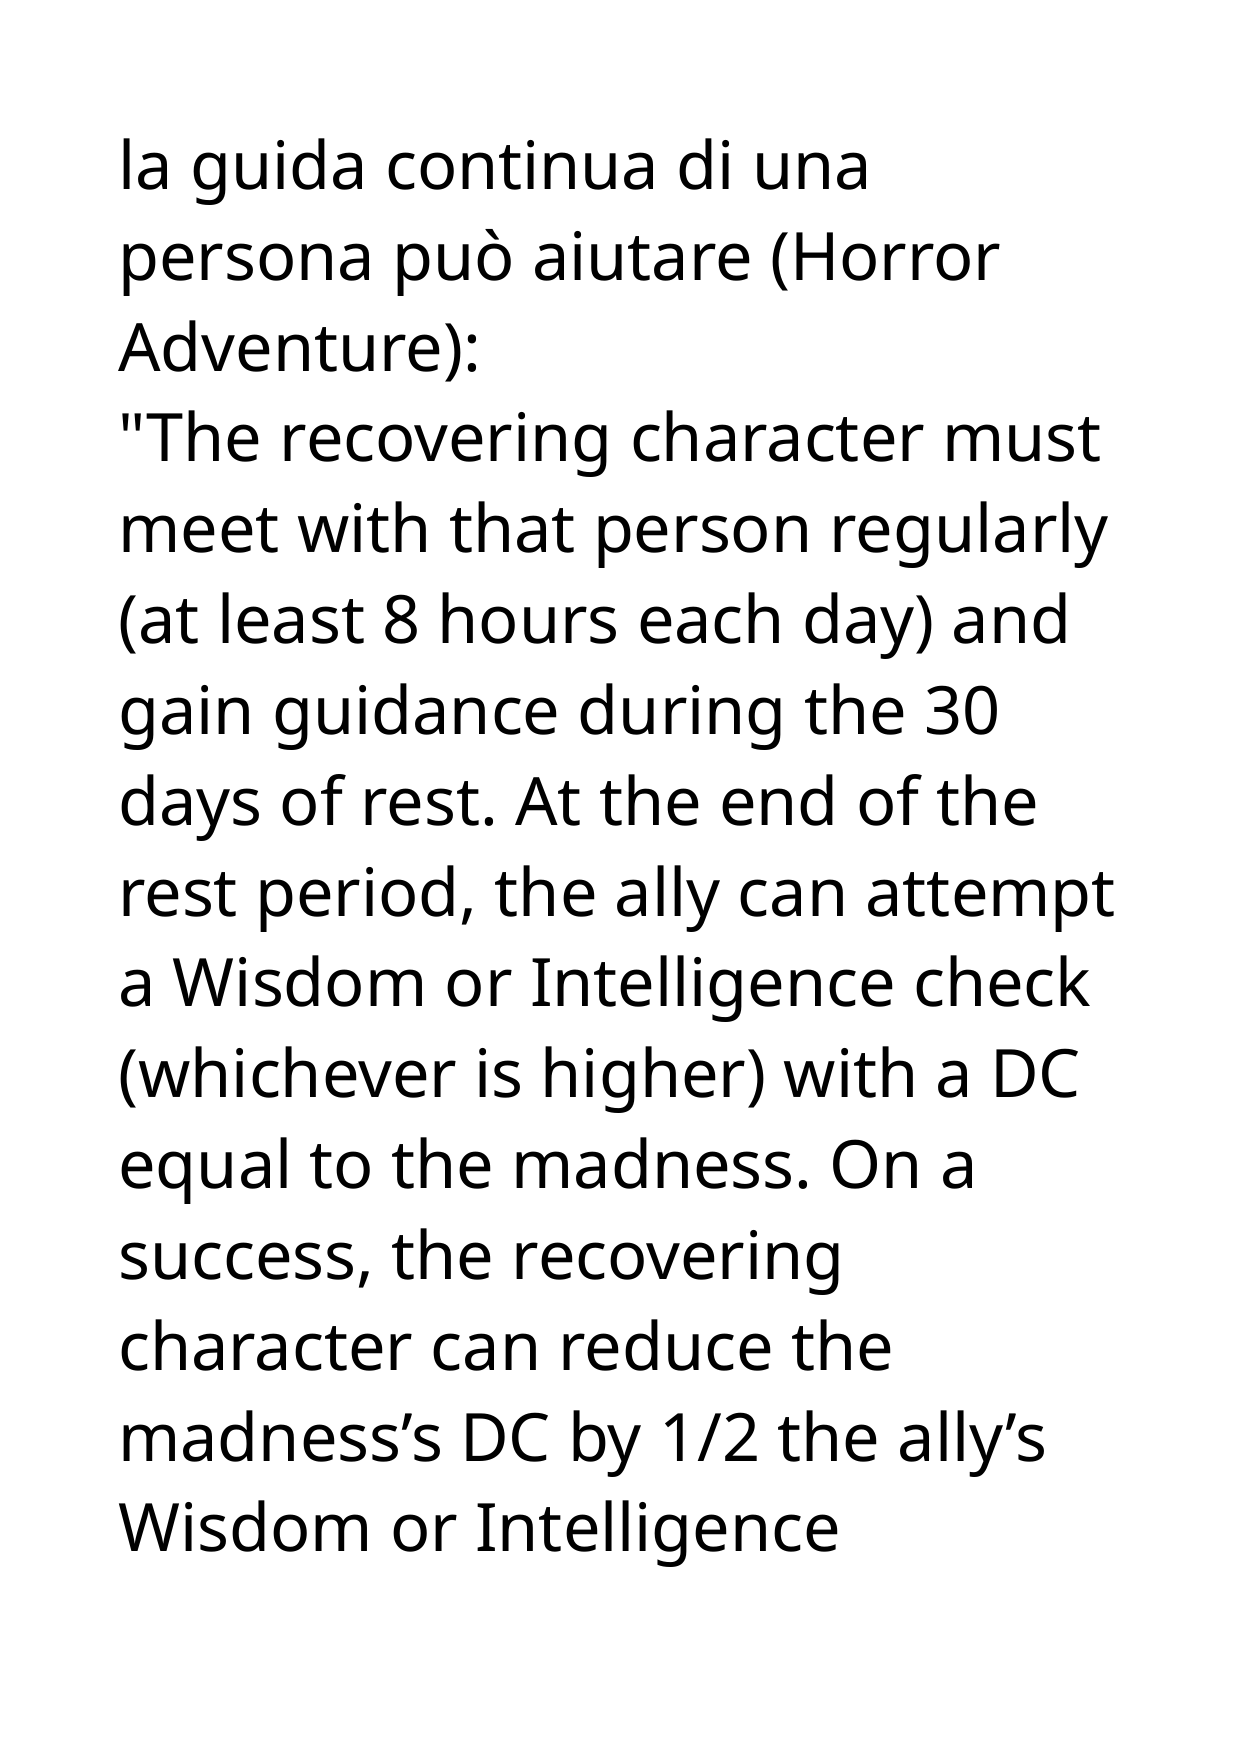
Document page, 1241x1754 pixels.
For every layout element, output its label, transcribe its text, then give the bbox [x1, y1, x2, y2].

text "The recovering character must meet with that person regularly (at least 8 hours each day) and gain guidance during the 30 days of rest. At the end of the rest period, the ally can attempt a Wisdom or Intelligence check (whichever is higher) with a DC equal to the madness. On a success, the recovering character can reduce the madness’s DC by 1/2 the ally’s Wisdom or Intelligence [118, 391, 1122, 1571]
text la guida continua di una persona può aiutare (Horror Adventure): [118, 118, 1122, 391]
